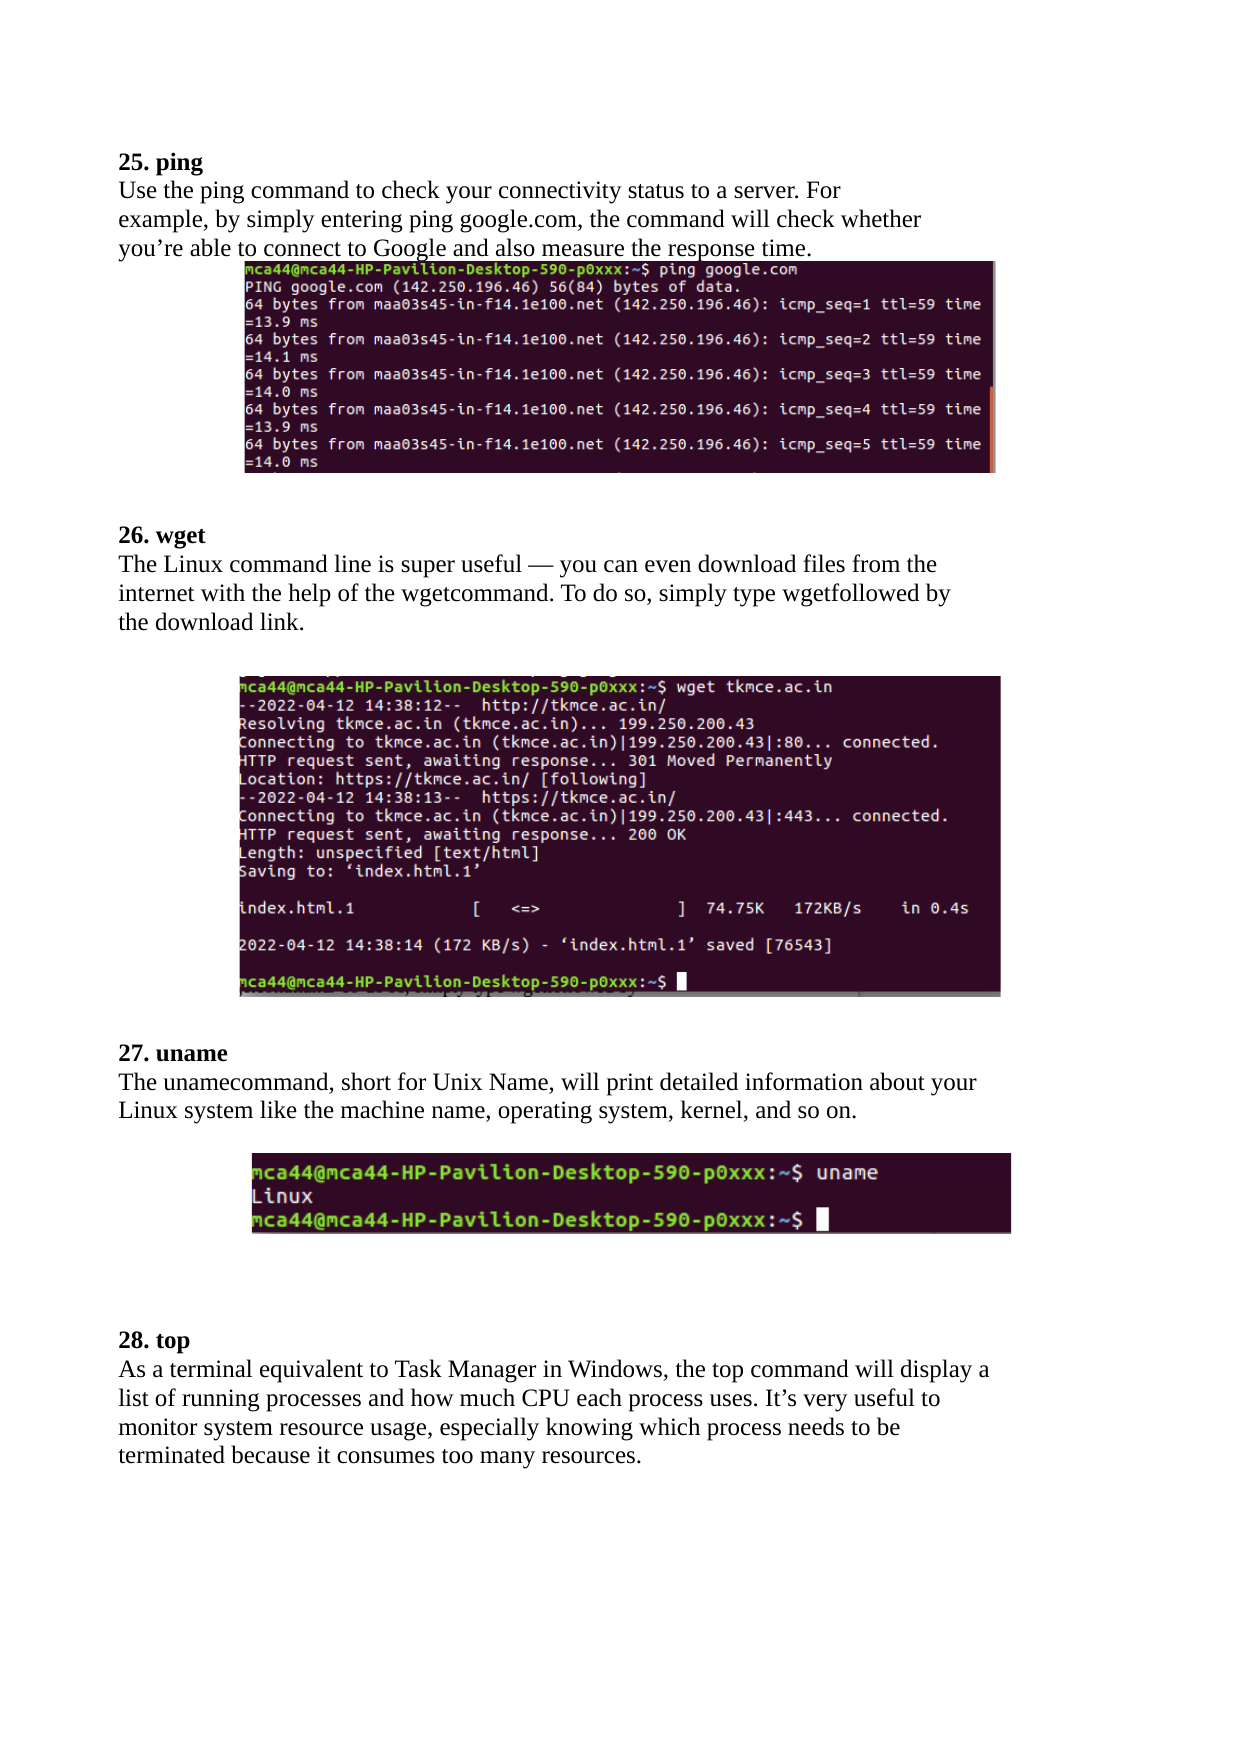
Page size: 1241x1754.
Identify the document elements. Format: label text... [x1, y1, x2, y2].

text Linux system like the machine name, operating system, kernel, and so on. [118, 1096, 1122, 1124]
text terminated because it consumes too many resources. [118, 1441, 1122, 1469]
picture [251, 1153, 1012, 1234]
text The unamecommand, short for Unix Name, will print detailed information about your [118, 1067, 1122, 1096]
text 25. ping [118, 147, 1122, 176]
text example, by simply entering ping google.com, the command will check whether [118, 204, 1122, 233]
text 26. wget [118, 521, 1122, 549]
text list of running processes and how much CPU each process uses. It’s very useful to [118, 1383, 1122, 1412]
text internet with the help of the wgetcommand. To do so, simply type wgetfollowed by [118, 578, 1122, 607]
picture [239, 676, 1001, 997]
text 28. top [118, 1326, 1122, 1354]
picture [244, 261, 996, 473]
text you’re able to connect to Google and also measure the response time. [118, 233, 1122, 262]
text The Linux command line is super useful — you can even download files from the [118, 549, 1122, 578]
text Use the ping command to check your connectivity status to a server. For [118, 176, 1122, 204]
text the download link. [118, 607, 1122, 636]
text monitor system resource usage, especially knowing which process needs to be [118, 1412, 1122, 1441]
text As a terminal equivalent to Task Manager in Windows, the top command will display a [118, 1354, 1122, 1383]
text 27. uname [118, 1038, 1122, 1067]
